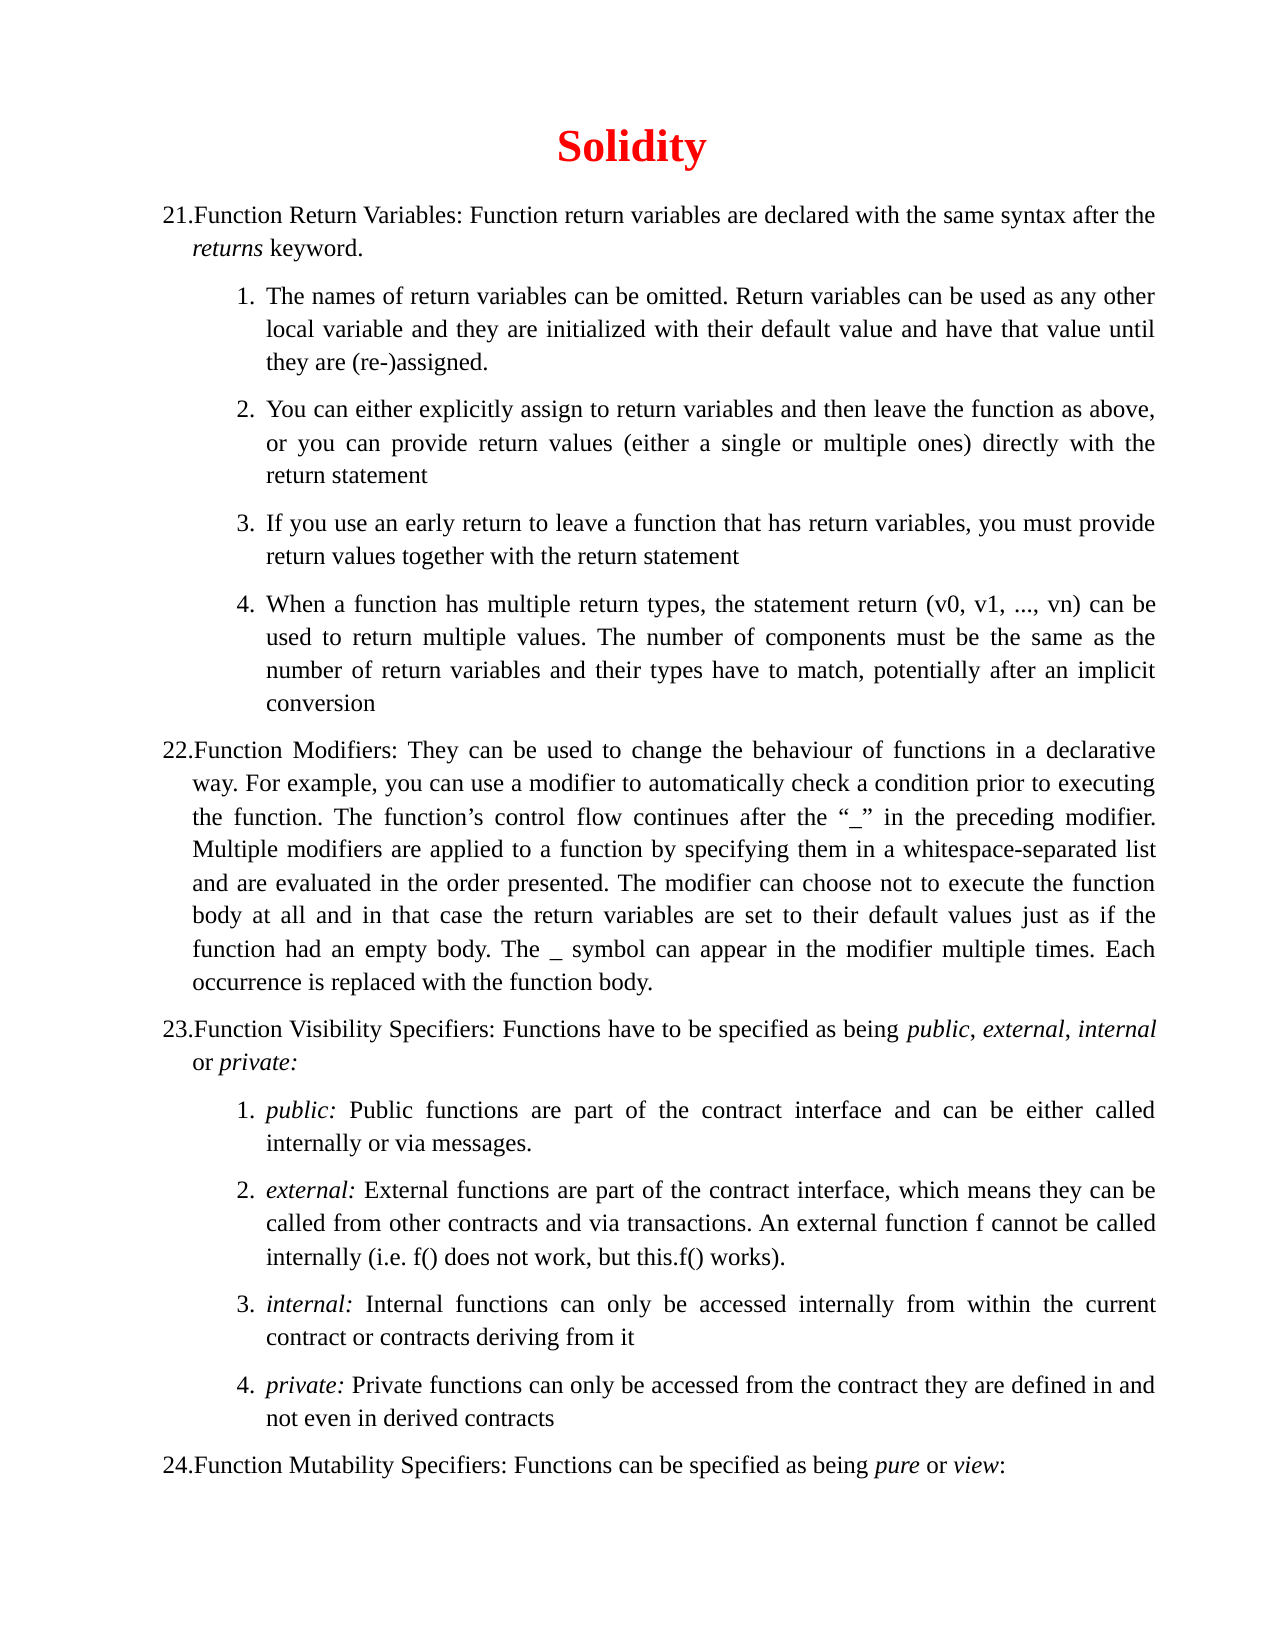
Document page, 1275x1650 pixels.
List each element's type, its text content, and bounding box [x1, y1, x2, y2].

list public: Public functions are part of the contract interface and can be either called internally or via messages. [236, 1095, 1157, 1157]
list Function Mutability Specifiers: Functions can be specified as being pure or view: [162, 1450, 1157, 1479]
list private: Private functions can only be accessed from the contract they are defined in and not even in derived contracts [236, 1370, 1157, 1432]
list Function Return Variables: Function return variables are declared with the same syntax after the returns keyword. [162, 200, 1157, 262]
list The names of return variables can be omitted. Return variables can be used as any other local variable and they are initialized with their default value and have that value until they are (re-)assigned. [236, 281, 1157, 376]
list Function Visibility Specifiers: Functions have to be specified as being public, external, internal or private: [162, 1014, 1157, 1076]
list Function Modifiers: They can be used to change the behaviour of functions in a declarative way. For example, you can use a modifier to automatically check a condition prior to executing the function. The function’s control flow continues after the “_” in the preceding modifier. Multiple modifiers are applied to a function by specifying them in a whitespace-separated list and are evaluated in the order presented. The modifier can choose not to execute the function body at all and in that case the return variables are set to their default values just as if the function had an empty body. The _ symbol can appear in the modifier multiple times. Each occurrence is replaced with the function body. [162, 736, 1157, 995]
list external: External functions are part of the contract interface, which means they can be called from other contracts and via transactions. An external function f cannot be called internally (i.e. f() does not work, but this.f() works). [236, 1176, 1157, 1270]
list You can either explicitly assign to return variables and then leave the function as above, or you can provide return values (either a single or multiple ones) directly with the return statement [236, 394, 1157, 489]
list If you use an early return to leave a function that has return variables, you must provide return values together with the return statement [236, 508, 1157, 570]
list When a function has multiple return types, the statement return (v0, v1, ..., vn) can be used to return multiple values. The number of components must be the same as the number of return variables and their types have to match, potentially after an implicit conversion [236, 589, 1157, 717]
list internal: Internal functions can only be accessed internally from within the current contract or contracts deriving from it [236, 1289, 1157, 1351]
